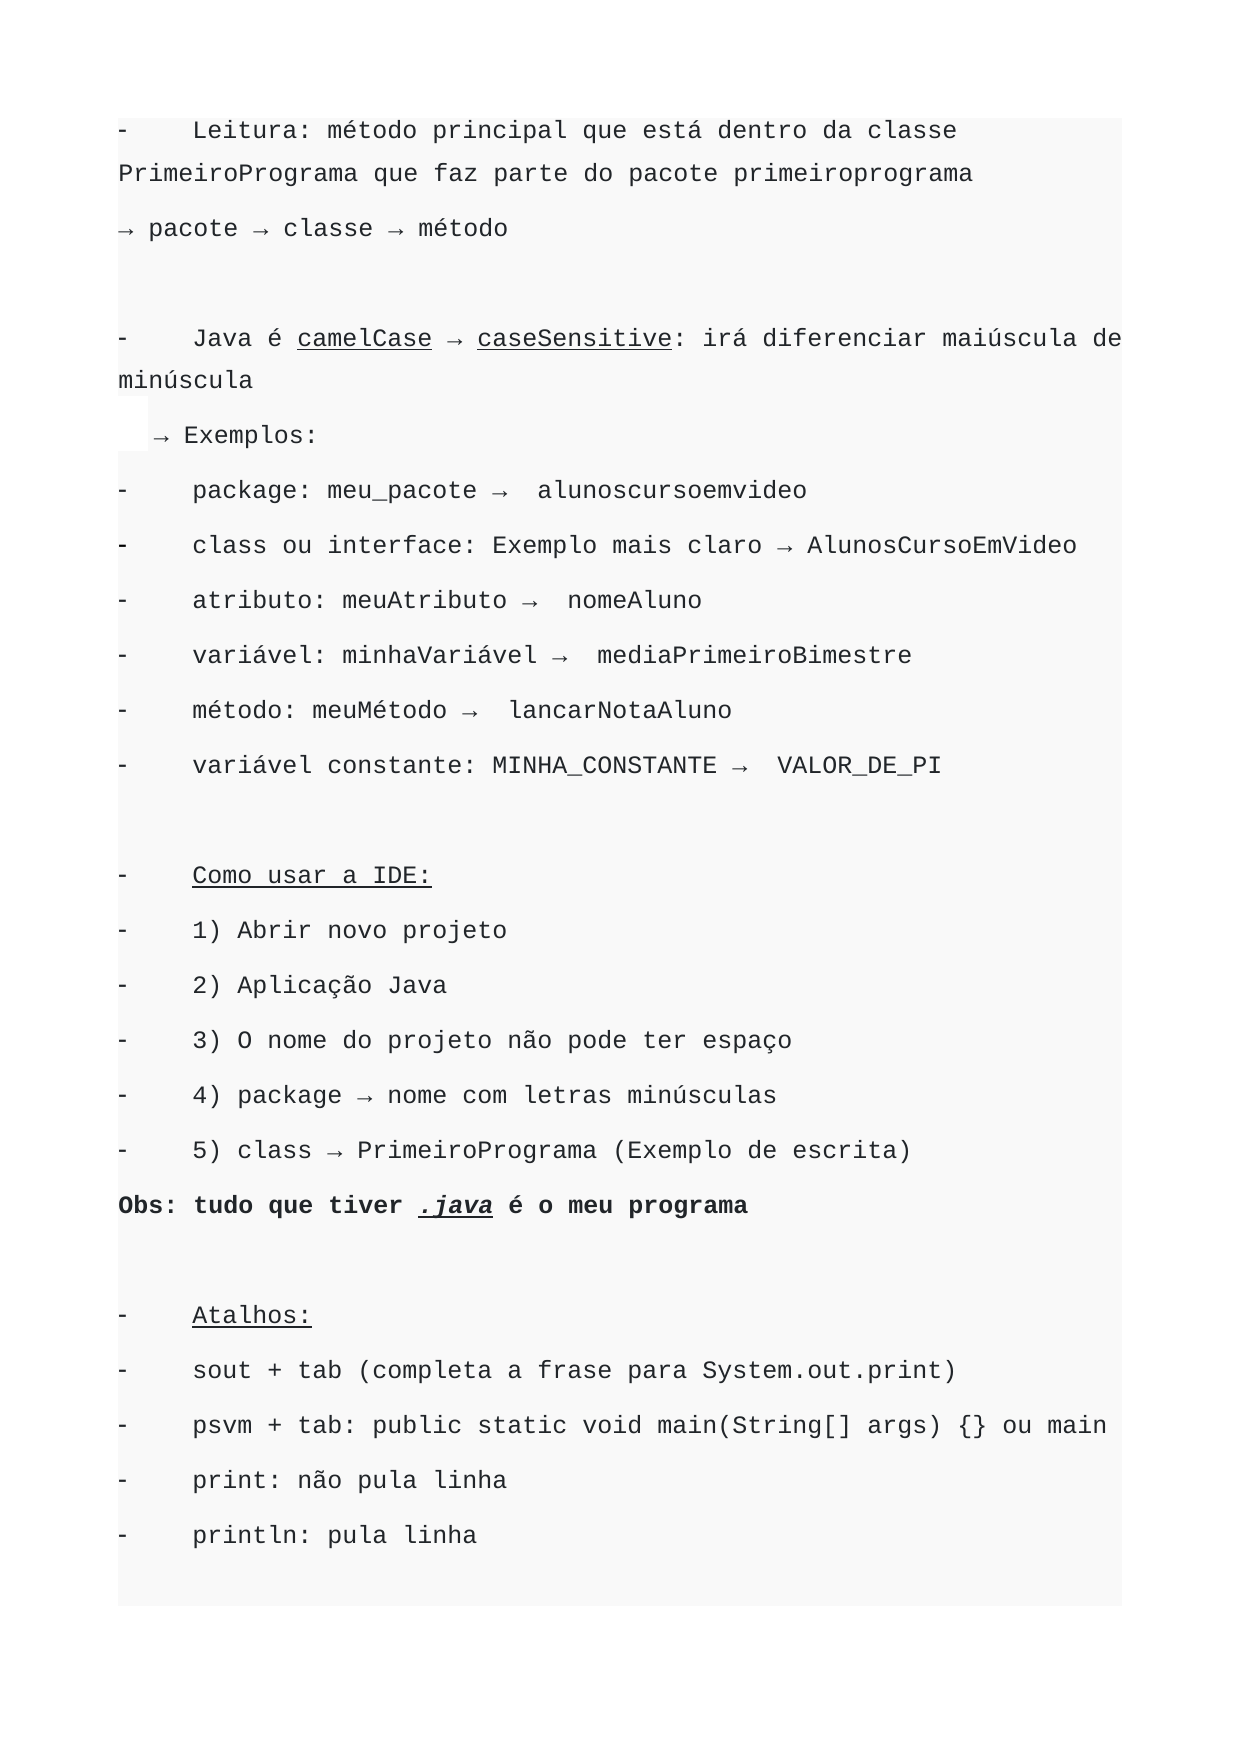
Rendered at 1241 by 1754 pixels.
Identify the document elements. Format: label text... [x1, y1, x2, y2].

list → Exemplos: [148, 423, 1122, 451]
list Como usar a IDE: [118, 863, 1122, 891]
list variável: minhaVariável → mediaPrimeiroBimestre [118, 643, 1122, 671]
list print: não pula linha [118, 1468, 1122, 1496]
list Atalhos: [118, 1303, 1122, 1331]
list 2) Aplicação Java [118, 973, 1122, 1001]
list atributo: meuAtributo → nomeAluno [118, 588, 1122, 616]
list println: pula linha [118, 1523, 1122, 1551]
list Java é camelCase → caseSensitive: irá diferenciar maiúscula de minúscula [118, 326, 1122, 396]
list 5) class → PrimeiroPrograma (Exemplo de escrita) [118, 1138, 1122, 1166]
list → pacote → classe → método [118, 216, 1122, 244]
list método: meuMétodo → lancarNotaAluno [118, 698, 1122, 726]
list 4) package → nome com letras minúsculas [118, 1083, 1122, 1111]
list package: meu_pacote → alunoscursoemvideo [118, 478, 1122, 506]
list 3) O nome do projeto não pode ter espaço [118, 1028, 1122, 1056]
list psvm + tab: public static void main(String[] args) {} ou main [118, 1413, 1122, 1441]
list Obs: tudo que tiver .java é o meu programa [118, 1193, 1122, 1221]
list Leitura: método principal que está dentro da classe PrimeiroPrograma que faz parte do pacote primeiroprograma [118, 118, 1122, 189]
list variável constante: MINHA_CONSTANTE → VALOR_DE_PI [118, 753, 1122, 781]
list sout + tab (completa a frase para System.out.print) [118, 1358, 1122, 1386]
list class ou interface: Exemplo mais claro → AlunosCursoEmVideo [118, 533, 1122, 561]
list 1) Abrir novo projeto [118, 918, 1122, 946]
